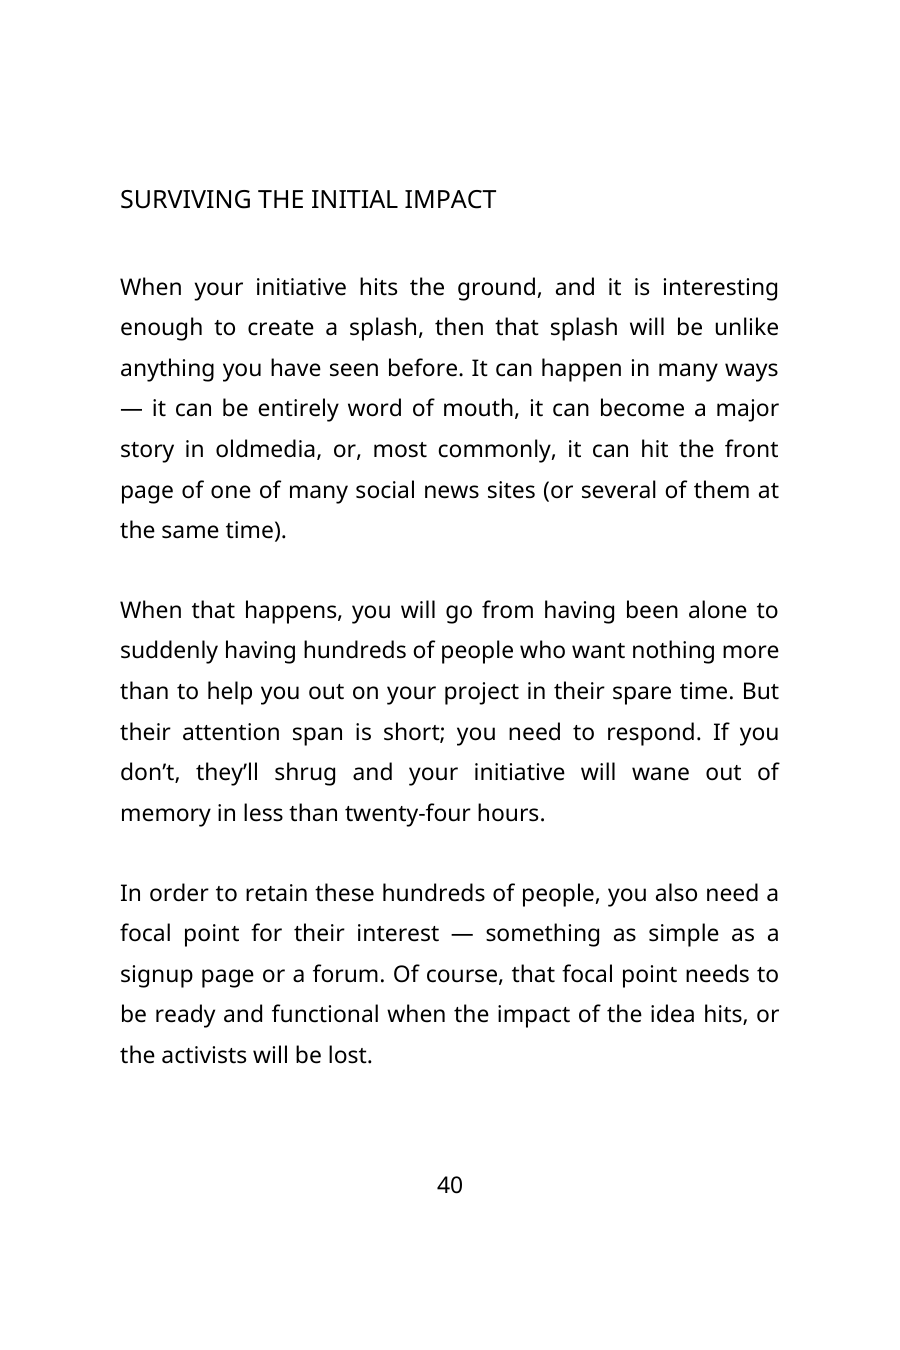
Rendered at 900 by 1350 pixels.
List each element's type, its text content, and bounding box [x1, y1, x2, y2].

text When your initiative hits the ground, and it is interesting enough to create a splash, then that splash will be unlike anything you have seen before. It can happen in many ways — it can be entirely word of mouth, it can become a major story in oldmedia, or, most commonly, it can hit the front page of one of many social news sites (or several of them at the same time). [120, 271, 780, 546]
text In order to retain these hundreds of people, you also need a focal point for their interest — something as simple as a signup page or a forum. Of course, that focal point needs to be ready and functional when the impact of the idea hits, or the activists will be lost. [120, 877, 780, 1070]
text When that happens, you will go from having been alone to suddenly having hundreds of people who want nothing more than to help you out on your project in their spare time. But their attention span is short; you need to respond. If you don’t, they’ll shrug and your initiative will wane out of memory in less than twenty-four hours. [120, 594, 780, 828]
text Surviving the initial impact [120, 181, 780, 215]
